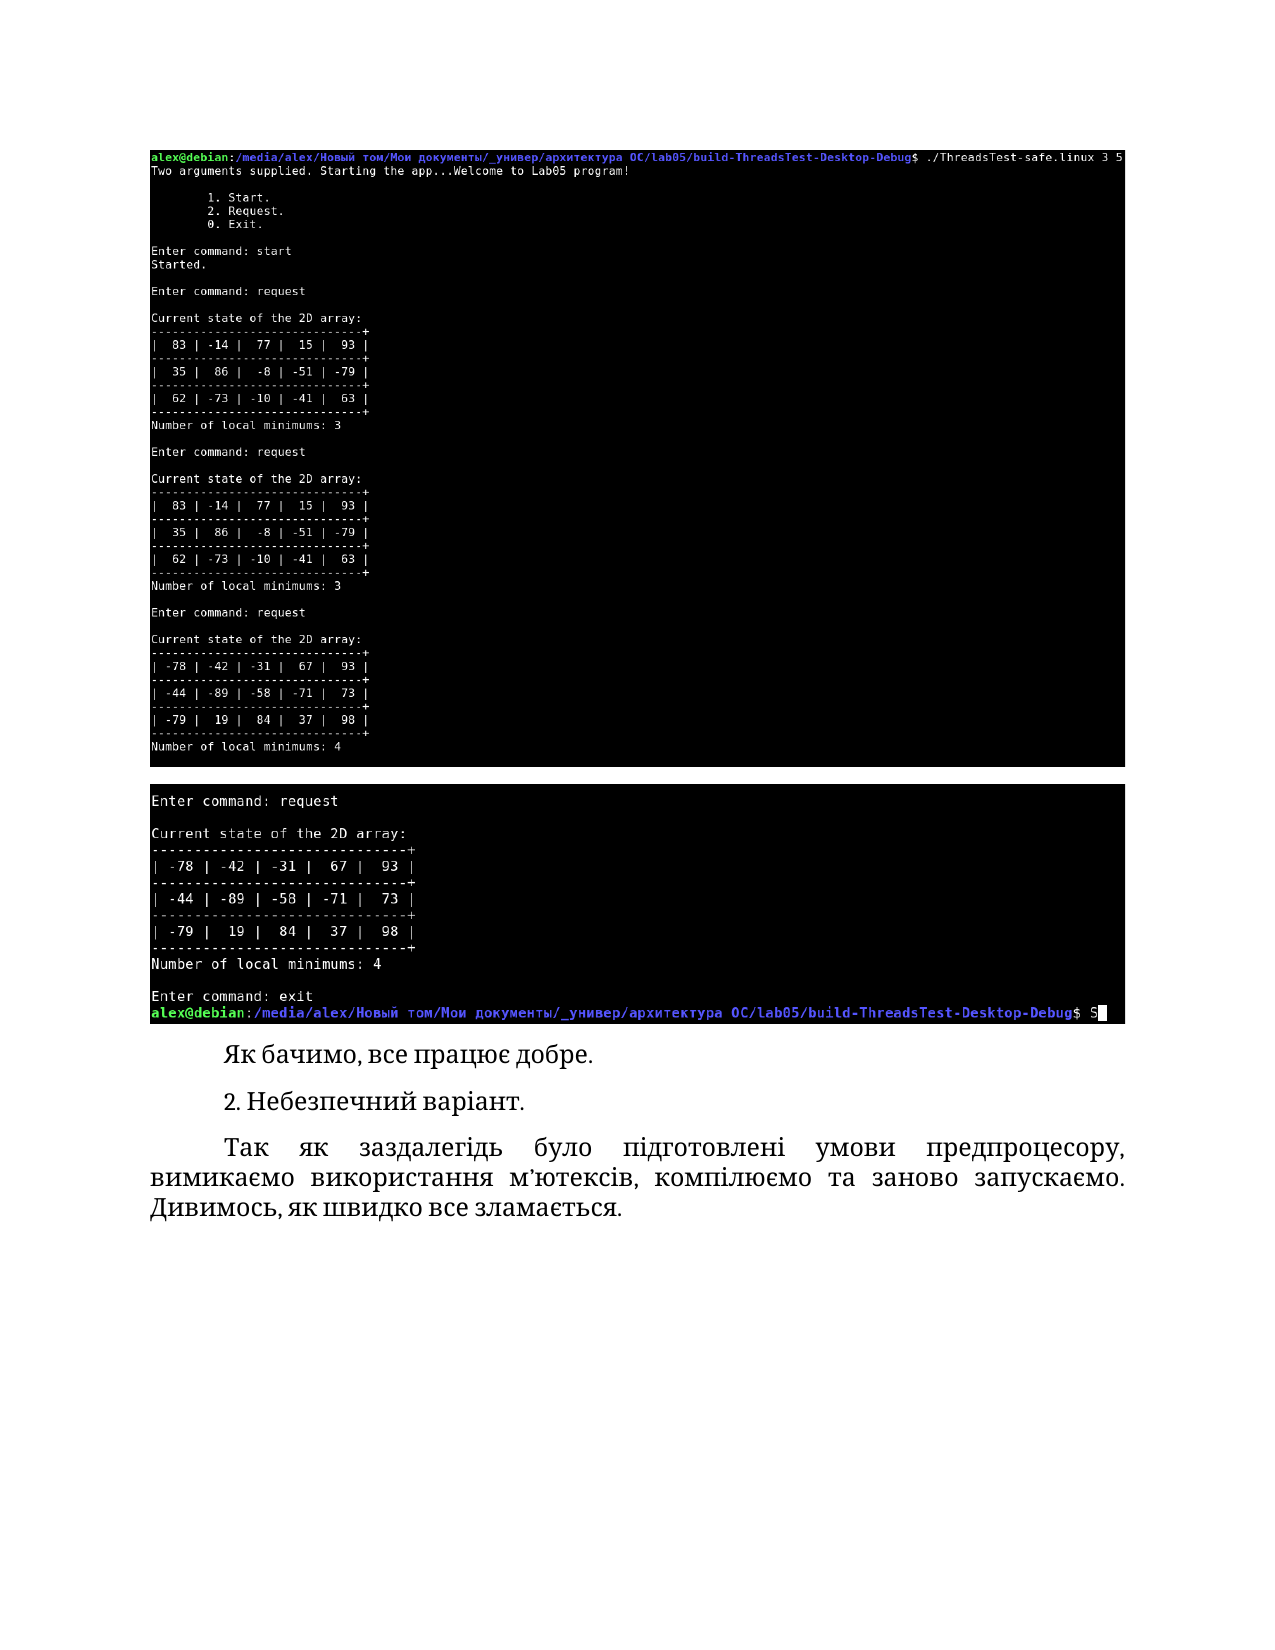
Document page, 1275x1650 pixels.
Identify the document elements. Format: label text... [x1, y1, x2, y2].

text 2. Небезпечний варіант. [150, 1088, 1125, 1116]
text Так як заздалегідь було підготовлені умови предпроцесору, вимикаємо використання м’ютексів, компілюємо та заново запускаємо. Дивимось, як швидко все зламається. [150, 1134, 1125, 1223]
picture [150, 784, 1125, 1024]
text Як бачимо, все працює добре. [150, 1041, 1125, 1070]
picture [150, 150, 1125, 767]
